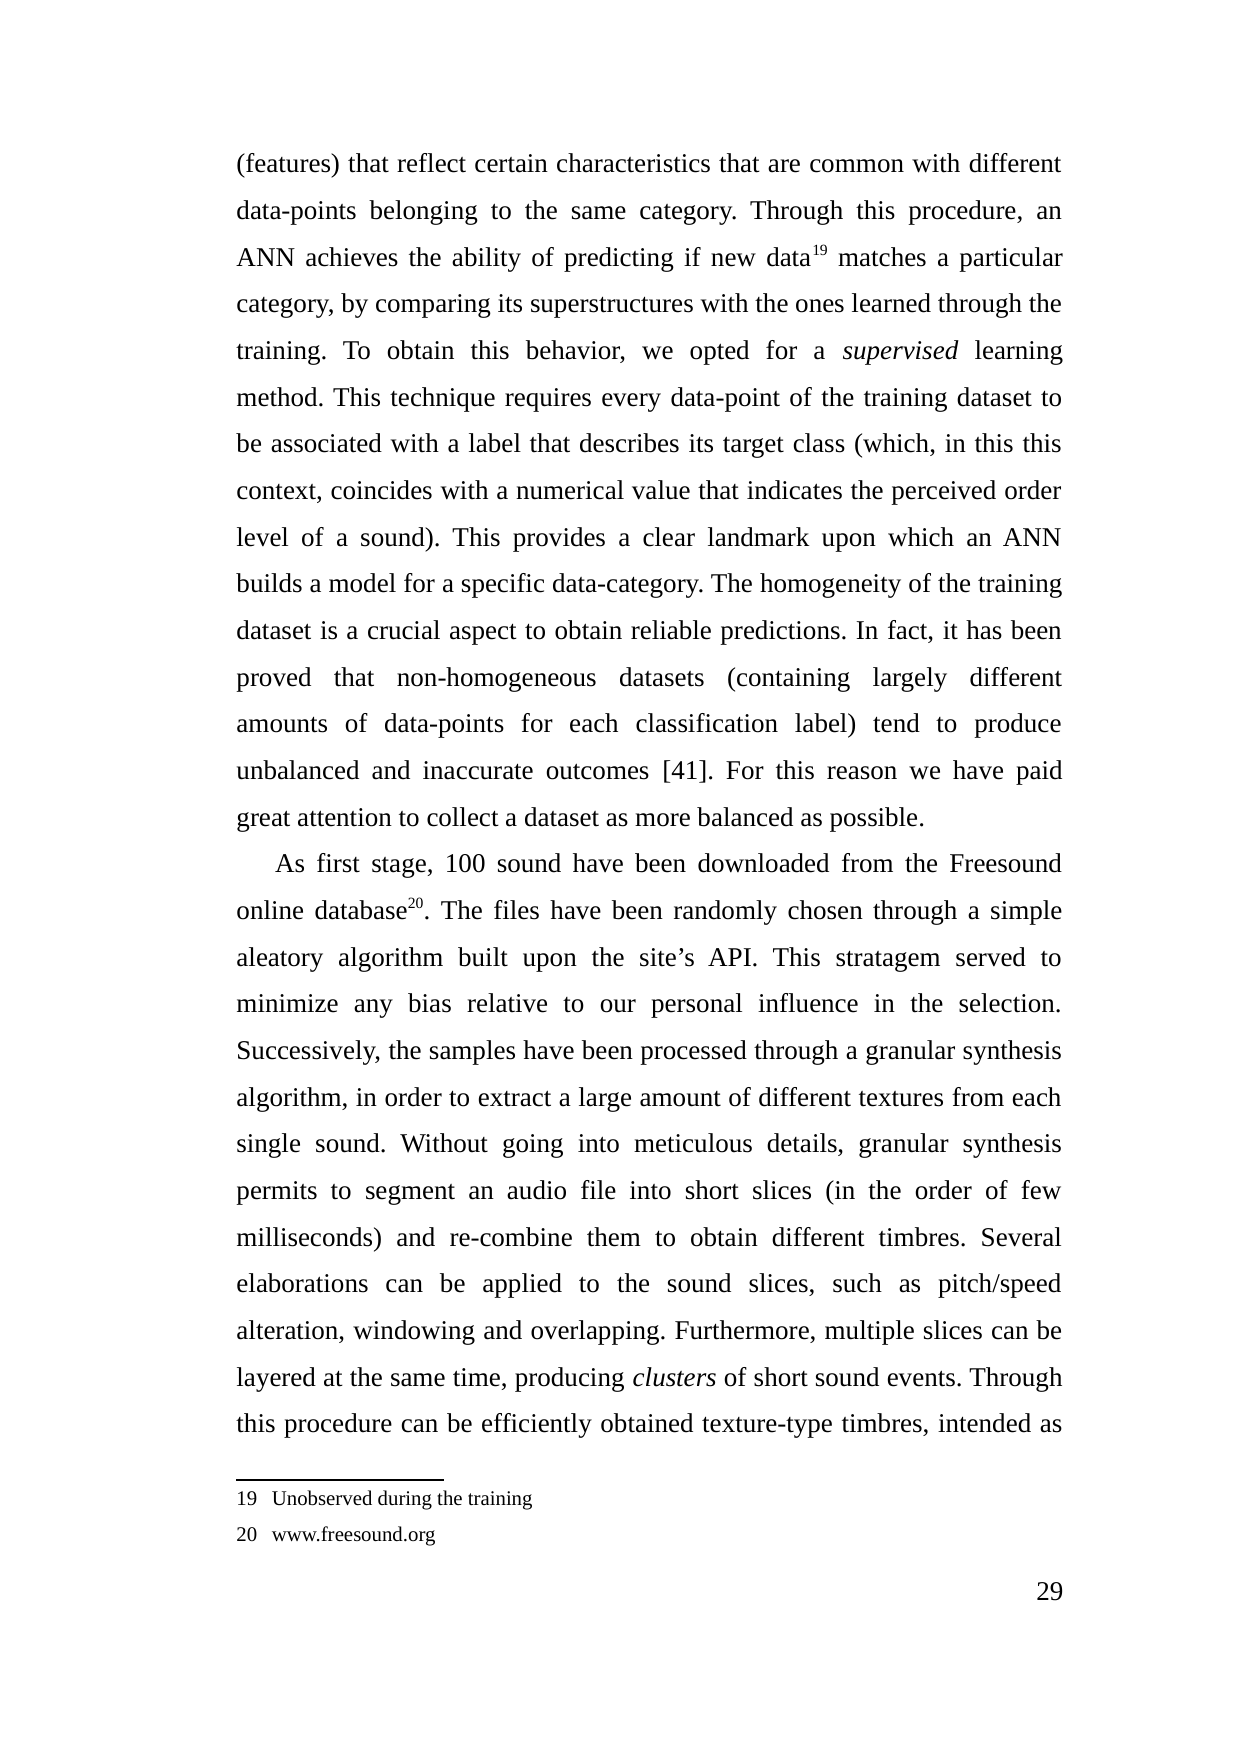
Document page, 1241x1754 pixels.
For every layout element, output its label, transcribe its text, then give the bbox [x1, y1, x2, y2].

text The training dataset can be regarded as the experience of an ANN. Analyzing and comparing the data-points, the ANN extracts superstructures (features) that reflect certain characteristics that are common with different data-points belonging to the same category. Through this procedure, an ANN achieves the ability of predicting if new data matches a particular category, by comparing its superstructures with the ones learned through the training. To obtain this behavior, we opted for a supervised learning method. This technique requires every data-point of the training dataset to be associated with a label that describes its target class (which, in this this context, coincides with a numerical value that indicates the perceived order level of a sound). This provides a clear landmark upon which an ANN builds a model for a specific data-category. The homogeneity of the training dataset is a crucial aspect to obtain reliable predictions. In fact, it has been proved that non-homogeneous datasets (containing largely different amounts of data-points for each classification label) tend to produce unbalanced and inaccurate outcomes [39]. For this reason we have paid great attention to collect a dataset as more balanced as possible. [236, 148, 1063, 832]
text As first stage, 100 sound have been downloaded from the Freesound online database. The files have been randomly chosen through a simple aleatory algorithm built upon the site’s API. This stratagem served to minimize any bias relative to our personal influence in the selection. Successively, the samples have been processed through a granular synthesis algorithm, in order to extract a large amount of different textures from each single sound. Without going into meticulous details, granular synthesis permits to segment an audio file into short slices (in the order of few milliseconds) and re-combine them to obtain different timbres. Several elaborations can be applied to the sound slices, such as pitch/speed alteration, windowing and overlapping. Furthermore, multiple slices can be layered at the same time, producing clusters of short sound events. Through this procedure can be efficiently obtained texture-type timbres, intended as McDermott et al. [36]. This technique has been extensively experimented in electronic music contexts to date. For a detailed overview, please refer to Curtis Roads’ Microsound [40]. We implemented this synthesis method through the software Max Msp. The core algorithm is represented in Figure 1. [236, 848, 1063, 1439]
text Unobserved during the training [236, 1486, 1063, 1510]
text www.freesound.org [236, 1522, 1063, 1546]
